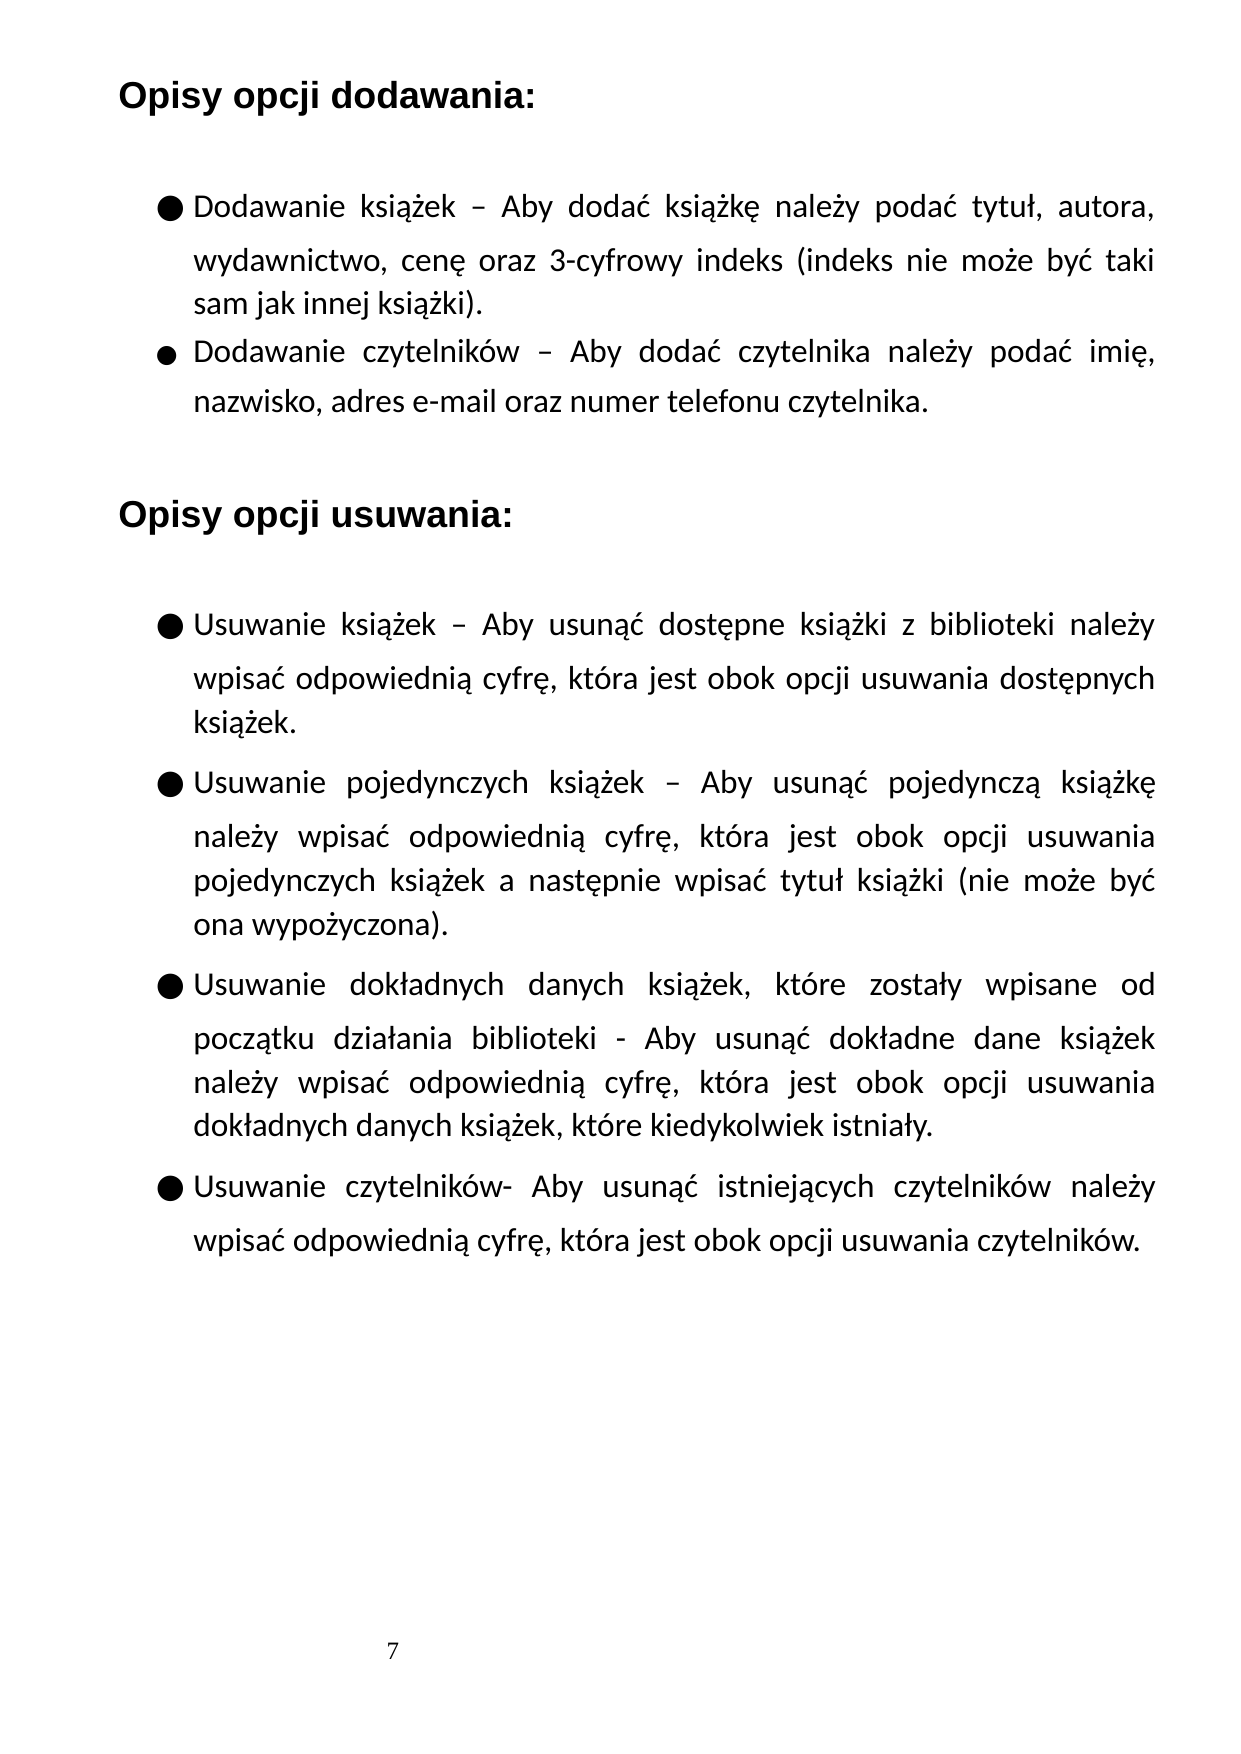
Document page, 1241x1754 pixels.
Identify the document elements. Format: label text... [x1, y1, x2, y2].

subtitle Opisy opcji usuwania: [118, 492, 1157, 535]
list Usuwanie dokładnych danych książek, które zostały wpisane od początku działania biblioteki - Aby usunąć dokładne dane książek należy wpisać odpowiednią cyfrę, która jest obok opcji usuwania dokładnych danych książek, które kiedykolwiek istniały. [156, 946, 1157, 1145]
list Usuwanie czytelników- Aby usunąć istniejących czytelników należy wpisać odpowiednią cyfrę, która jest obok opcji usuwania czytelników. [156, 1148, 1157, 1260]
list Usuwanie pojedynczych książek – Aby usunąć pojedynczą książkę należy wpisać odpowiednią cyfrę, która jest obok opcji usuwania pojedynczych książek a następnie wpisać tytuł książki (nie może być ona wypożyczona). [156, 744, 1157, 943]
list Dodawanie czytelników – Aby dodać czytelnika należy podać imię, nazwisko, adres e-mail oraz numer telefonu czytelnika. [156, 326, 1157, 421]
subtitle Opisy opcji dodawania: [118, 74, 1157, 117]
list Usuwanie książek – Aby usunąć dostępne książki z biblioteki należy wpisać odpowiednią cyfrę, która jest obok opcji usuwania dostępnych książek. [156, 586, 1157, 741]
list Dodawanie książek – Aby dodać książkę należy podać tytuł, autora, wydawnictwo, cenę oraz 3-cyfrowy indeks (indeks nie może być taki sam jak innej książki). [156, 168, 1157, 323]
